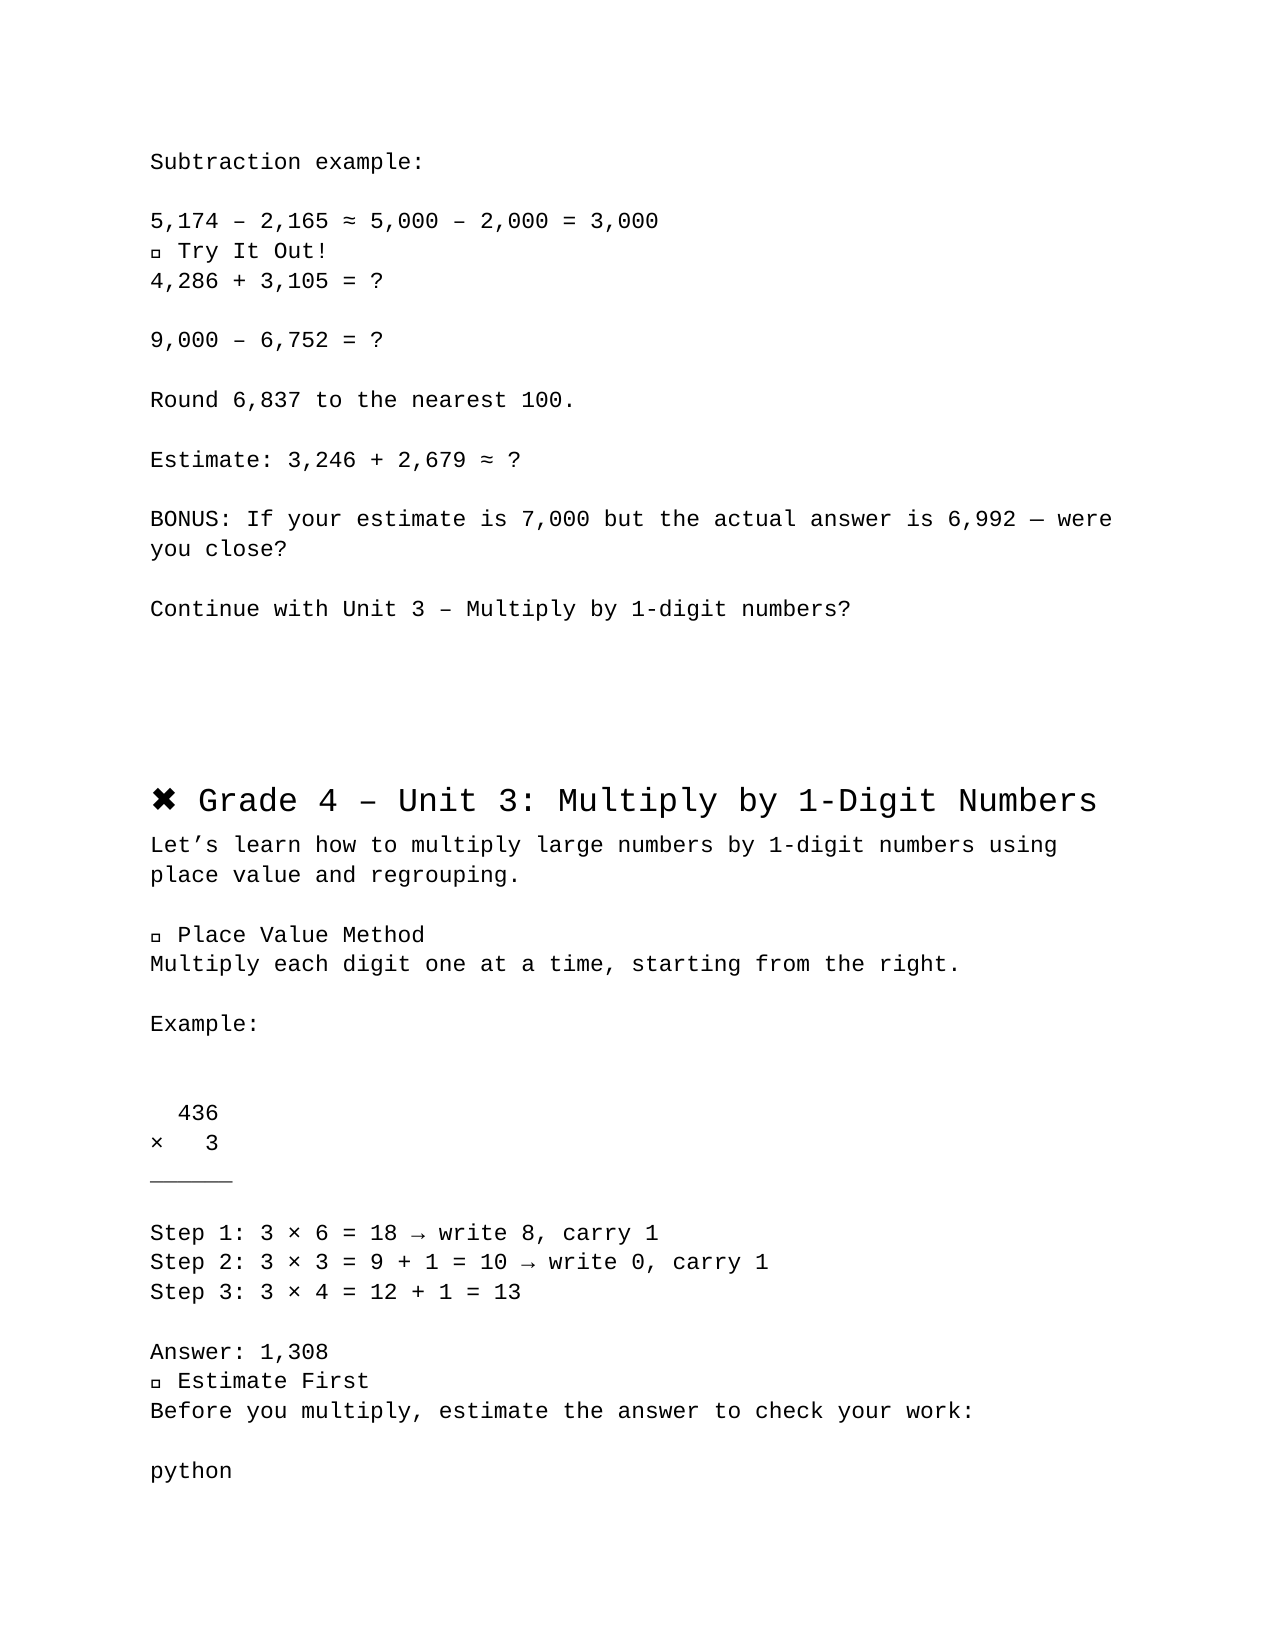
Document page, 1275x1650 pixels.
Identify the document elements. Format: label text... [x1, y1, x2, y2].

text Step 2: 3 × 3 = 9 + 1 = 10 → write 0, carry 1 [150, 1251, 1125, 1277]
text Step 1: 3 × 6 = 18 → write 8, carry 1 [150, 1221, 1125, 1247]
text Let’s learn how to multiply large numbers by 1-digit numbers using place value and regrouping. [150, 834, 1125, 889]
text BONUS: If your estimate is 7,000 but the actual answer is 6,992 — were you close? [150, 507, 1125, 563]
text Multiply each digit one at a time, starting from the right. [150, 953, 1125, 979]
text 🔢 Place Value Method [150, 923, 1125, 949]
text Step 3: 3 × 4 = 12 + 1 = 13 [150, 1281, 1125, 1306]
text python [150, 1459, 1125, 1485]
text 4,286 + 3,105 = ? [150, 269, 1125, 295]
text Estimate: 3,246 + 2,679 ≈ ? [150, 448, 1125, 474]
text 5,174 – 2,165 ≈ 5,000 – 2,000 = 3,000 [150, 209, 1125, 236]
text Before you multiply, estimate the answer to check your work: [150, 1400, 1125, 1426]
subtitle ✖️ Grade 4 – Unit 3: Multiply by 1-Digit Numbers [150, 783, 1125, 821]
text × 3 [150, 1132, 1125, 1157]
text 9,000 – 6,752 = ? [150, 329, 1125, 355]
text Round 6,837 to the nearest 100. [150, 388, 1125, 414]
text 💡 Estimate First [150, 1370, 1125, 1396]
text Continue with Unit 3 – Multiply by 1-digit numbers? [150, 597, 1125, 623]
text ______ [150, 1161, 1125, 1187]
text Answer: 1,308 [150, 1340, 1125, 1366]
text 🧠 Try It Out! [150, 239, 1125, 265]
text Example: [150, 1012, 1125, 1038]
text Subtraction example: [150, 150, 1125, 176]
text 436 [150, 1102, 1125, 1128]
